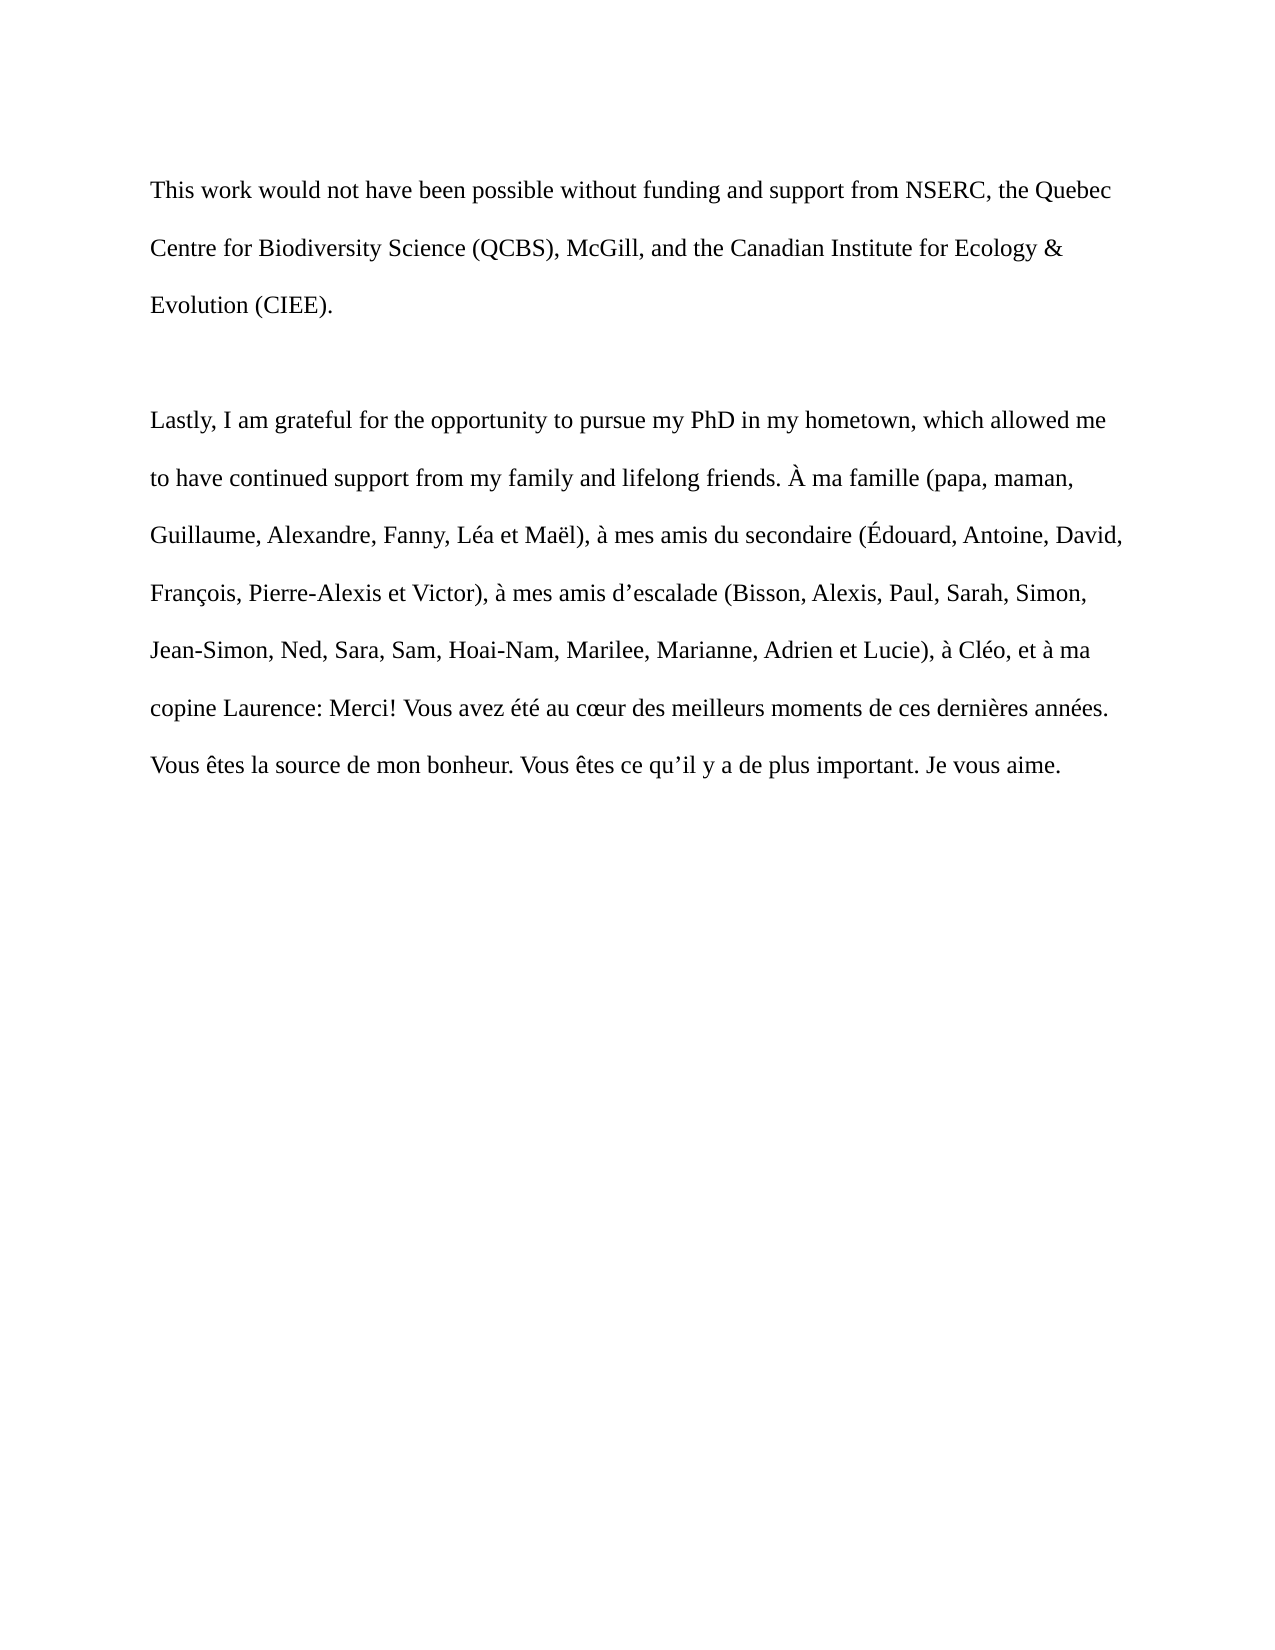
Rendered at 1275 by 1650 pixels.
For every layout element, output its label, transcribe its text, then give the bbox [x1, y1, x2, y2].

text Lastly, I am grateful for the opportunity to pursue my PhD in my hometown, which allowed me to have continued support from my family and lifelong friends. À ma famille (papa, maman, Guillaume, Alexandre, Fanny, Léa et Maël), à mes amis du secondaire (Édouard, Antoine, David, François, Pierre-Alexis et Victor), à mes amis d’escalade (Bisson, Alexis, Paul, Sarah, Simon, Jean-Simon, Ned, Sara, Sam, Hoai-Nam, Marilee, Marianne, Adrien et Lucie), à Cléo, et à ma copine Laurence: Merci! Vous avez été au cœur des meilleurs moments de ces dernières années. Vous êtes la source de mon bonheur. Vous êtes ce qu’il y a de plus important. Je vous aime. [150, 406, 1125, 779]
text This work would not have been possible without funding and support from NSERC, the Quebec Centre for Biodiversity Science (QCBS), McGill, and the Canadian Institute for Ecology & Evolution (CIEE). [150, 176, 1125, 319]
